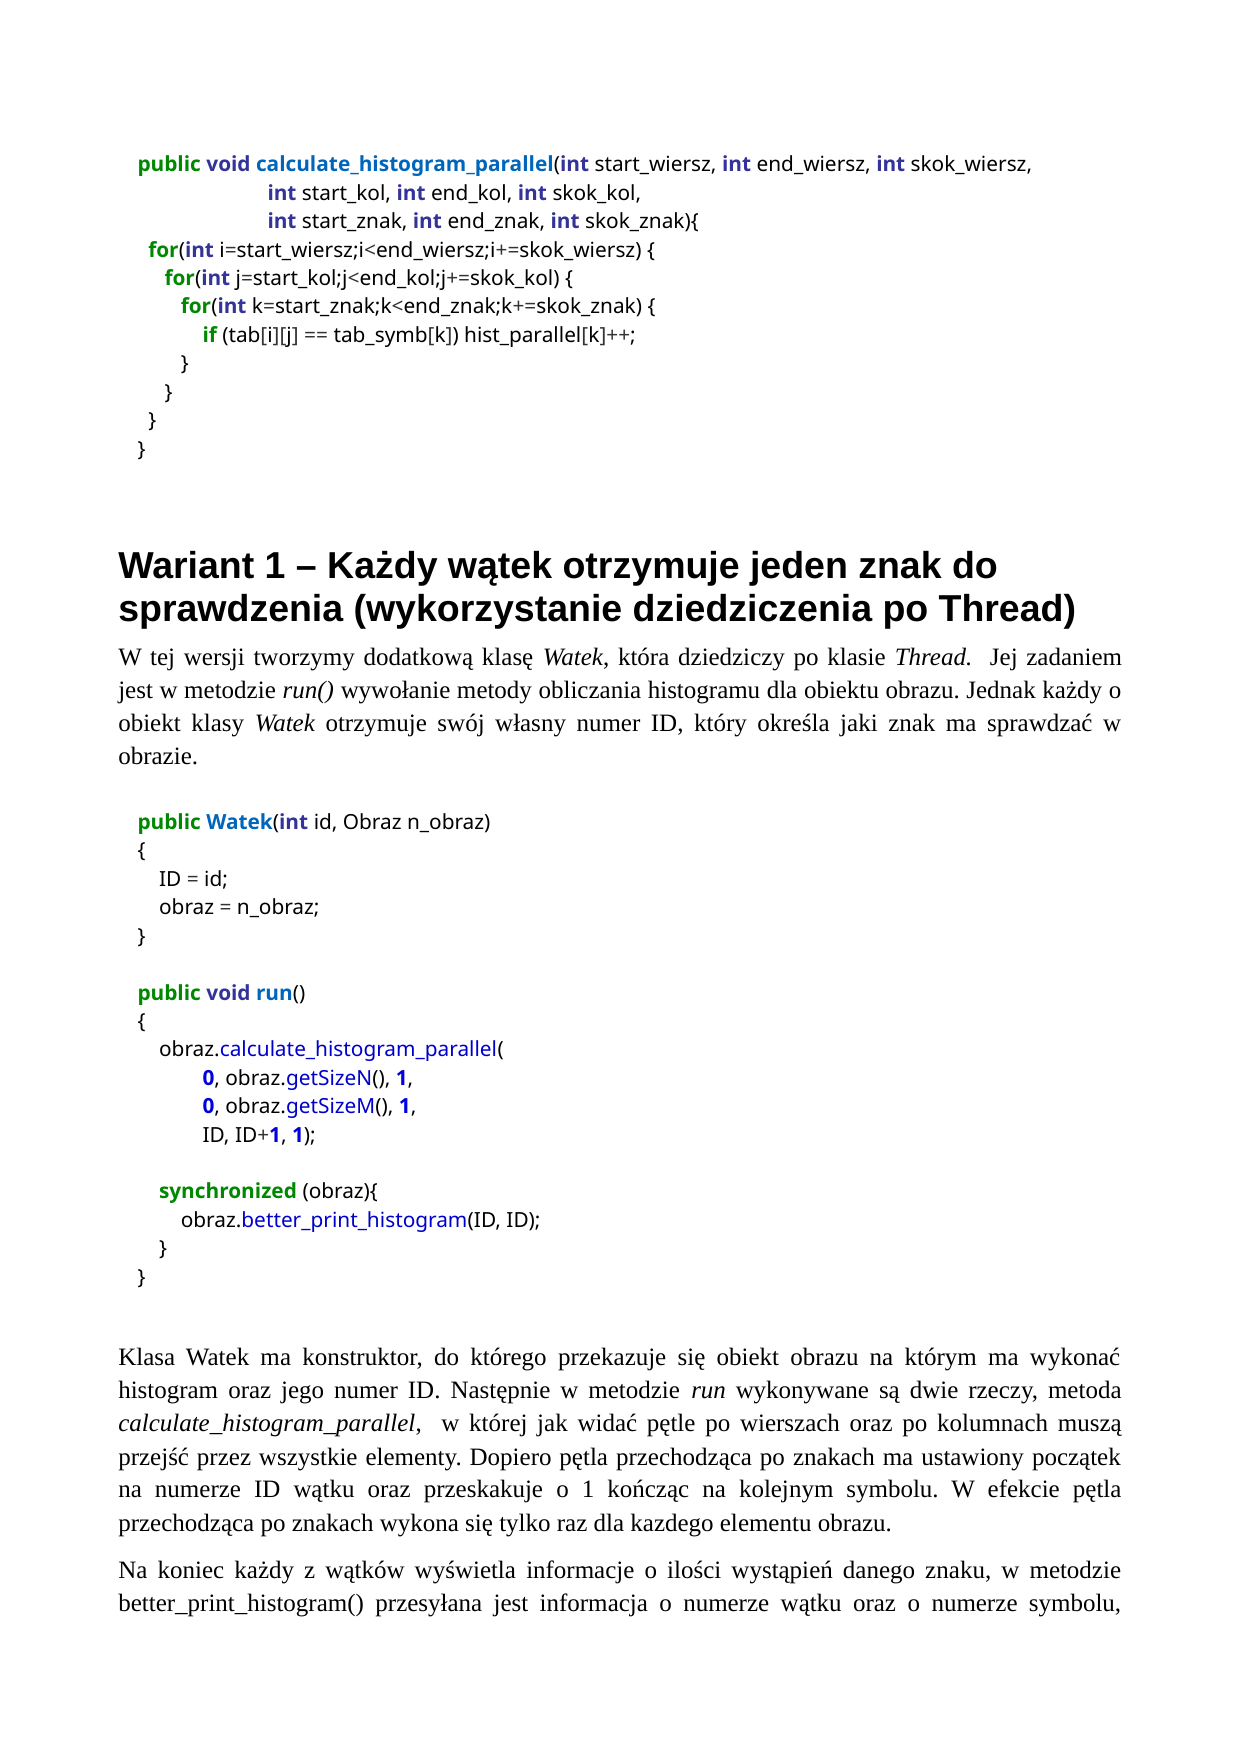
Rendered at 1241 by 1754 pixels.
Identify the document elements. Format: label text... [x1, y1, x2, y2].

subtitle Wariant 1 – Każdy wątek otrzymuje jeden znak do sprawdzenia (wykorzystanie dziedziczenia po Thread) [118, 543, 1122, 629]
text Klasa Watek ma konstruktor, do którego przekazuje się obiekt obrazu na którym ma wykonać histogram oraz jego numer ID. Następnie w metodzie run wykonywane są dwie rzeczy, metoda calculate_histogram_parallel, w której jak widać pętle po wierszach oraz po kolumnach muszą przejść przez wszystkie elementy. Dopiero pętla przechodząca po znakach ma ustawiony początek na numerze ID wątku oraz przeskakuje o 1 kończąc na kolejnym symbolu. W efekcie pętla przechodząca po znakach wykona się tylko raz dla kazdego elementu obrazu. [118, 1342, 1122, 1536]
text W tej wersji tworzymy dodatkową klasę Watek, która dziedziczy po klasie Thread. Jej zadaniem jest w metodzie run() wywołanie metody obliczania histogramu dla obiektu obrazu. Jednak każdy o obiekt klasy Watek otrzymuje swój własny numer ID, który określa jaki znak ma sprawdzać w obrazie. [118, 642, 1122, 769]
text Na koniec każdy z wątków wyświetla informacje o ilości wystąpień danego znaku, w metodzie better_print_histogram() przesyłana jest informacja o numerze wątku oraz o numerze symbolu, [118, 1555, 1122, 1617]
